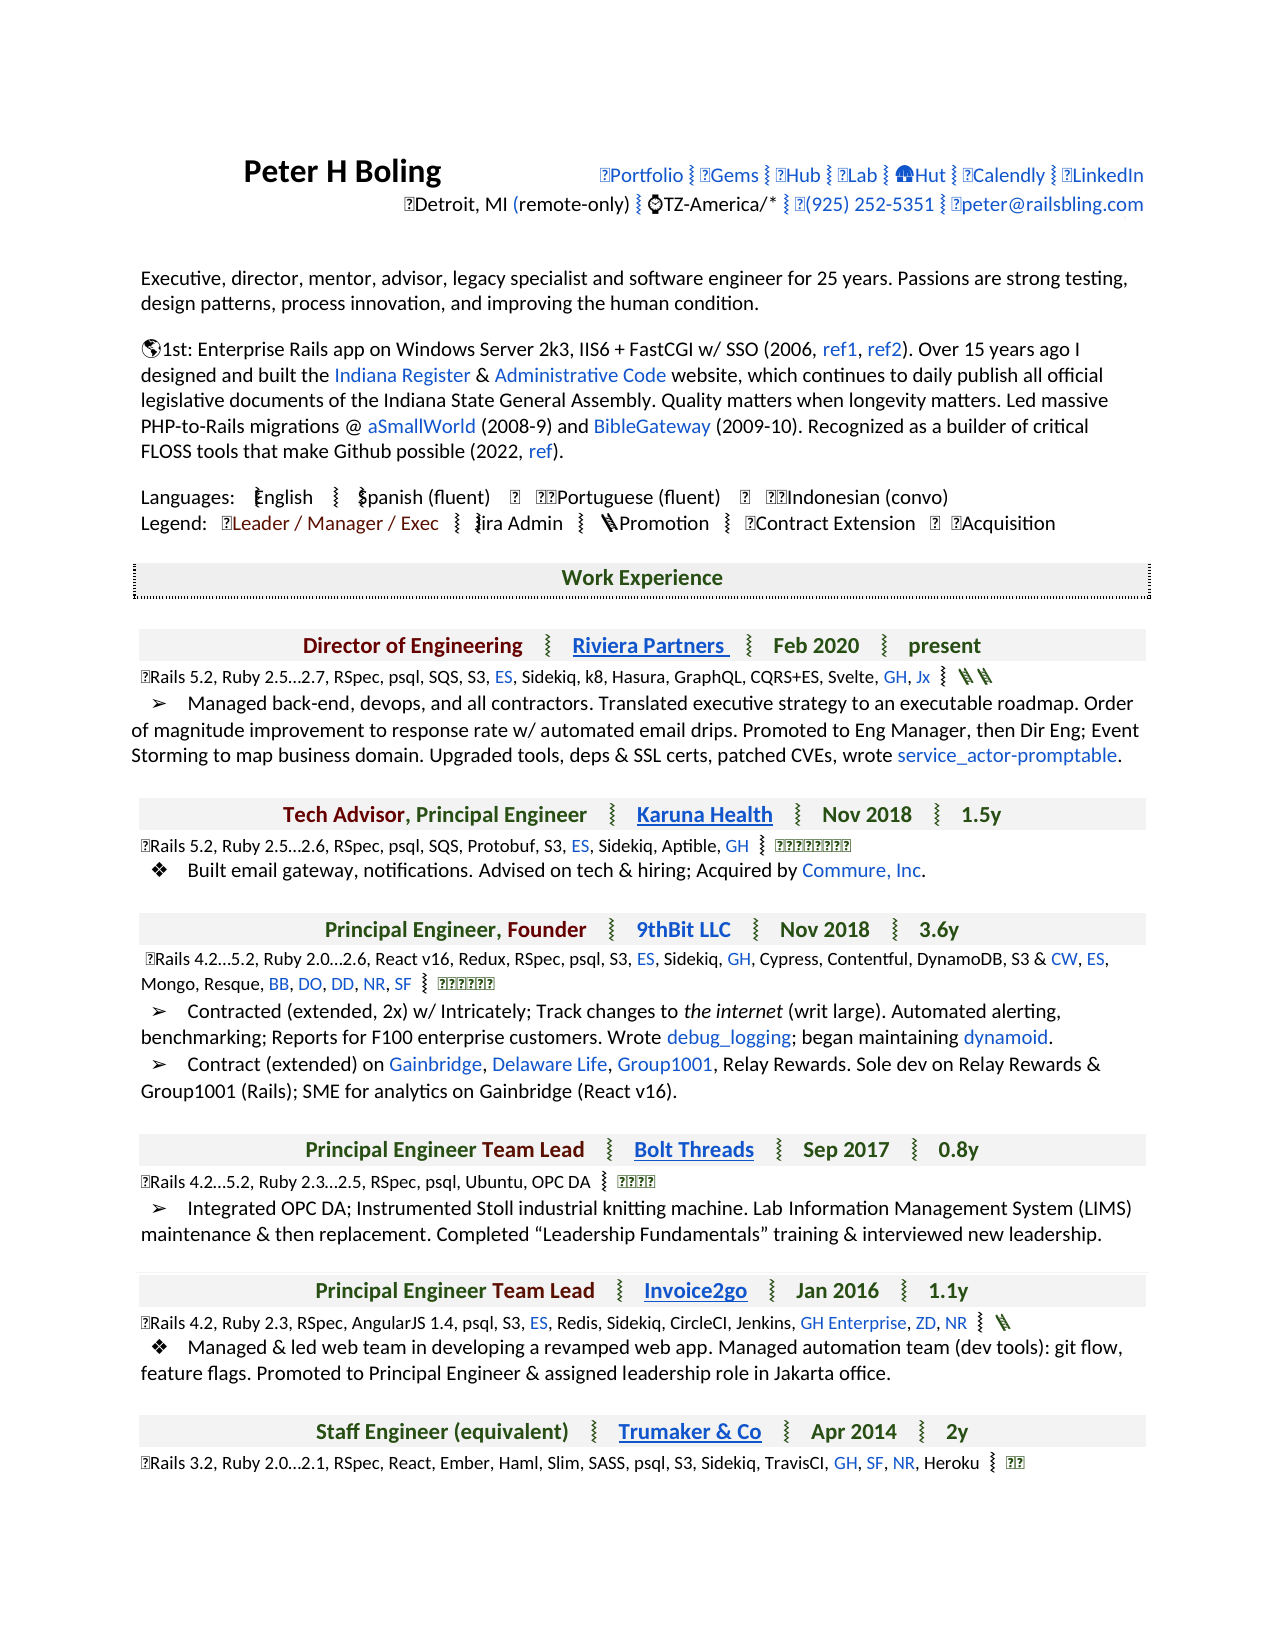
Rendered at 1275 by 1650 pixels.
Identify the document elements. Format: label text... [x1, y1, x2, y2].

text Peter H Boling 🔗Portfolio ⦚ 💎Gems ⦚ 🐙Hub ⦚ 🧪Lab ⦚ 🛖Hut ⦚ 📅Calendly ⦚ 💼LinkedIn [141, 150, 1144, 191]
subtitle 🥞Rails 4.2…5.2, Ruby 2.0…2.6, React v16, Redux, RSpec, psql, S3, ES, Sidekiq, GH, Cypress, Contentful, DynamoDB, S3 & CW, ES, Mongo, Resque, BB, DO, DD, NR, SF ⦚ 🦖📜📜📜🇺🇸 [141, 947, 1144, 996]
subtitle Principal Engineer Team Lead ⦚ Bolt Threads ⦚ Sep 2017 ⦚ 0.8y [139, 1134, 1146, 1166]
list Built email gateway, notifications. Advised on tech & hiring; Acquired by Commure, Inc. [696, 858, 802, 883]
text Languages: 🇺🇸English ⦚ 🇲🇽Spanish (fluent) ⦚ 🇧🇷Portuguese (fluent) ⦚ 🇮🇩Indonesian (convo) [141, 484, 1144, 510]
subtitle Principal Engineer Team Lead ⦚ Invoice2go ⦚ Jan 2016 ⦚ 1.1y [139, 1275, 1146, 1307]
list Contracted (extended, 2x) w/ Intricately; Track changes to the internet (writ large). Automated alerting, benchmarking; Reports for F100 enterprise customers. Wrote debug_logging; began maintaining dynamoid. [141, 996, 1144, 1049]
list Managed back-end, devops, and all contractors. Translated executive strategy to an executable roadmap. Order of magnitude improvement to response rate w/ automated email drips. Promoted to Eng Manager, then Dir Eng; Event Storming to map business domain. Upgraded tools, deps & SSL certs, patched CVEs, wrote service_actor-promptable. [131, 688, 1144, 768]
list Managed & led web team in developing a revamped web app. Managed automation team (dev tools): git flow, feature flags. Promoted to Principal Engineer & assigned leadership role in Jakarta office. [141, 1334, 1144, 1385]
subtitle 🥞Rails 4.2…5.2, Ruby 2.3…2.5, RSpec, psql, Ubuntu, OPC DA ⦚ 🫰🦖🇺🇸 [141, 1168, 1144, 1193]
subtitle Work Experience [133, 563, 1151, 599]
subtitle 🥞Rails 3.2, Ruby 2.0…2.1, RSpec, React, Ember, Haml, Slim, SASS, psql, S3, Sidekiq, TravisCI, GH, SF, NR, Heroku ⦚ 🇺🇸 [141, 1449, 1144, 1475]
subtitle Director of Engineering ⦚ Riviera Partners ⦚ Feb 2020 ⦚ present [139, 629, 1146, 661]
text Executive, director, mentor, advisor, legacy specialist and software engineer for 25 years. Passions are strong testing, design patterns, process innovation, and improving the human condition. [141, 265, 1144, 316]
text 🌎1st: Enterprise Rails app on Windows Server 2k3, IIS6 + FastCGI w/ SSO (2006, ref1, ref2). Over 15 years ago I designed and built the Indiana Register & Administrative Code website, which continues to daily publish all official legislative documents of the Indiana State General Assembly. Quality matters when longevity matters. Led massive PHP-to-Rails migrations @ aSmallWorld (2008-9) and BibleGateway (2009-10). Recognized as a builder of critical FLOSS tools that make Github possible (2022, ref). [141, 337, 1144, 464]
text Legend: 🫰Leader / Manager / Exec ⦚ 🦖Jira Admin ⦚ 🪜Promotion ⦚ 📜Contract Extension ⦚ 💲Acquisition [141, 510, 1144, 535]
subtitle Tech Advisor, Principal Engineer ⦚ Karuna Health ⦚ Nov 2018 ⦚ 1.5y [139, 798, 1146, 830]
subtitle Principal Engineer, Founder ⦚ 9thBit LLC ⦚ Nov 2018 ⦚ 3.6y [139, 913, 1146, 945]
text 📍Detroit, MI (remote-only) ⦚ ⌚️TZ-America/* ⦚ 📞(925) 252-5351 ⦚ 📧peter@railsbling.com [141, 191, 1144, 216]
list Built email gateway, notifications. Advised on tech & hiring; Acquired by Commure, Inc. [926, 858, 1144, 883]
subtitle 🥞Rails 4.2, Ruby 2.3, RSpec, AngularJS 1.4, psql, S3, ES, Redis, Sidekiq, CircleCI, Jenkins, GH Enterprise, ZD, NR ⦚ 🫰🦖🪜🇺🇸🇮🇩 [141, 1309, 1144, 1334]
subtitle 🥞Rails 5.2, Ruby 2.5…2.7, RSpec, psql, SQS, S3, ES, Sidekiq, k8, Hasura, GraphQL, CQRS+ES, Svelte, GH, Jx ⦚ 🫰🦖🪜🪜🇺🇸🇧🇷 [141, 663, 1144, 688]
subtitle 🥞Rails 5.2, Ruby 2.5…2.6, RSpec, psql, SQS, Protobuf, S3, ES, Sidekiq, Aptible, GH ⦚ 🫰💲🇺🇸🇲🇽🇮🇩 [141, 832, 1144, 858]
subtitle Staff Engineer (equivalent) ⦚ Trumaker & Co ⦚ Apr 2014 ⦚ 2y [139, 1415, 1146, 1447]
list Integrated OPC DA; Instrumented Stoll industrial knitting machine. Lab Information Management System (LIMS) maintenance & then replacement. Completed “Leadership Fundamentals” training & interviewed new leadership. [141, 1193, 1144, 1247]
list Built email gateway, notifications. Advised on tech & hiring; Acquired by Commure, Inc. [141, 858, 572, 883]
list Contract (extended) on Gainbridge, Delaware Life, Group1001, Relay Rewards. Sole dev on Relay Rewards & Group1001 (Rails); SME for analytics on Gainbridge (React v16). [141, 1049, 1144, 1103]
